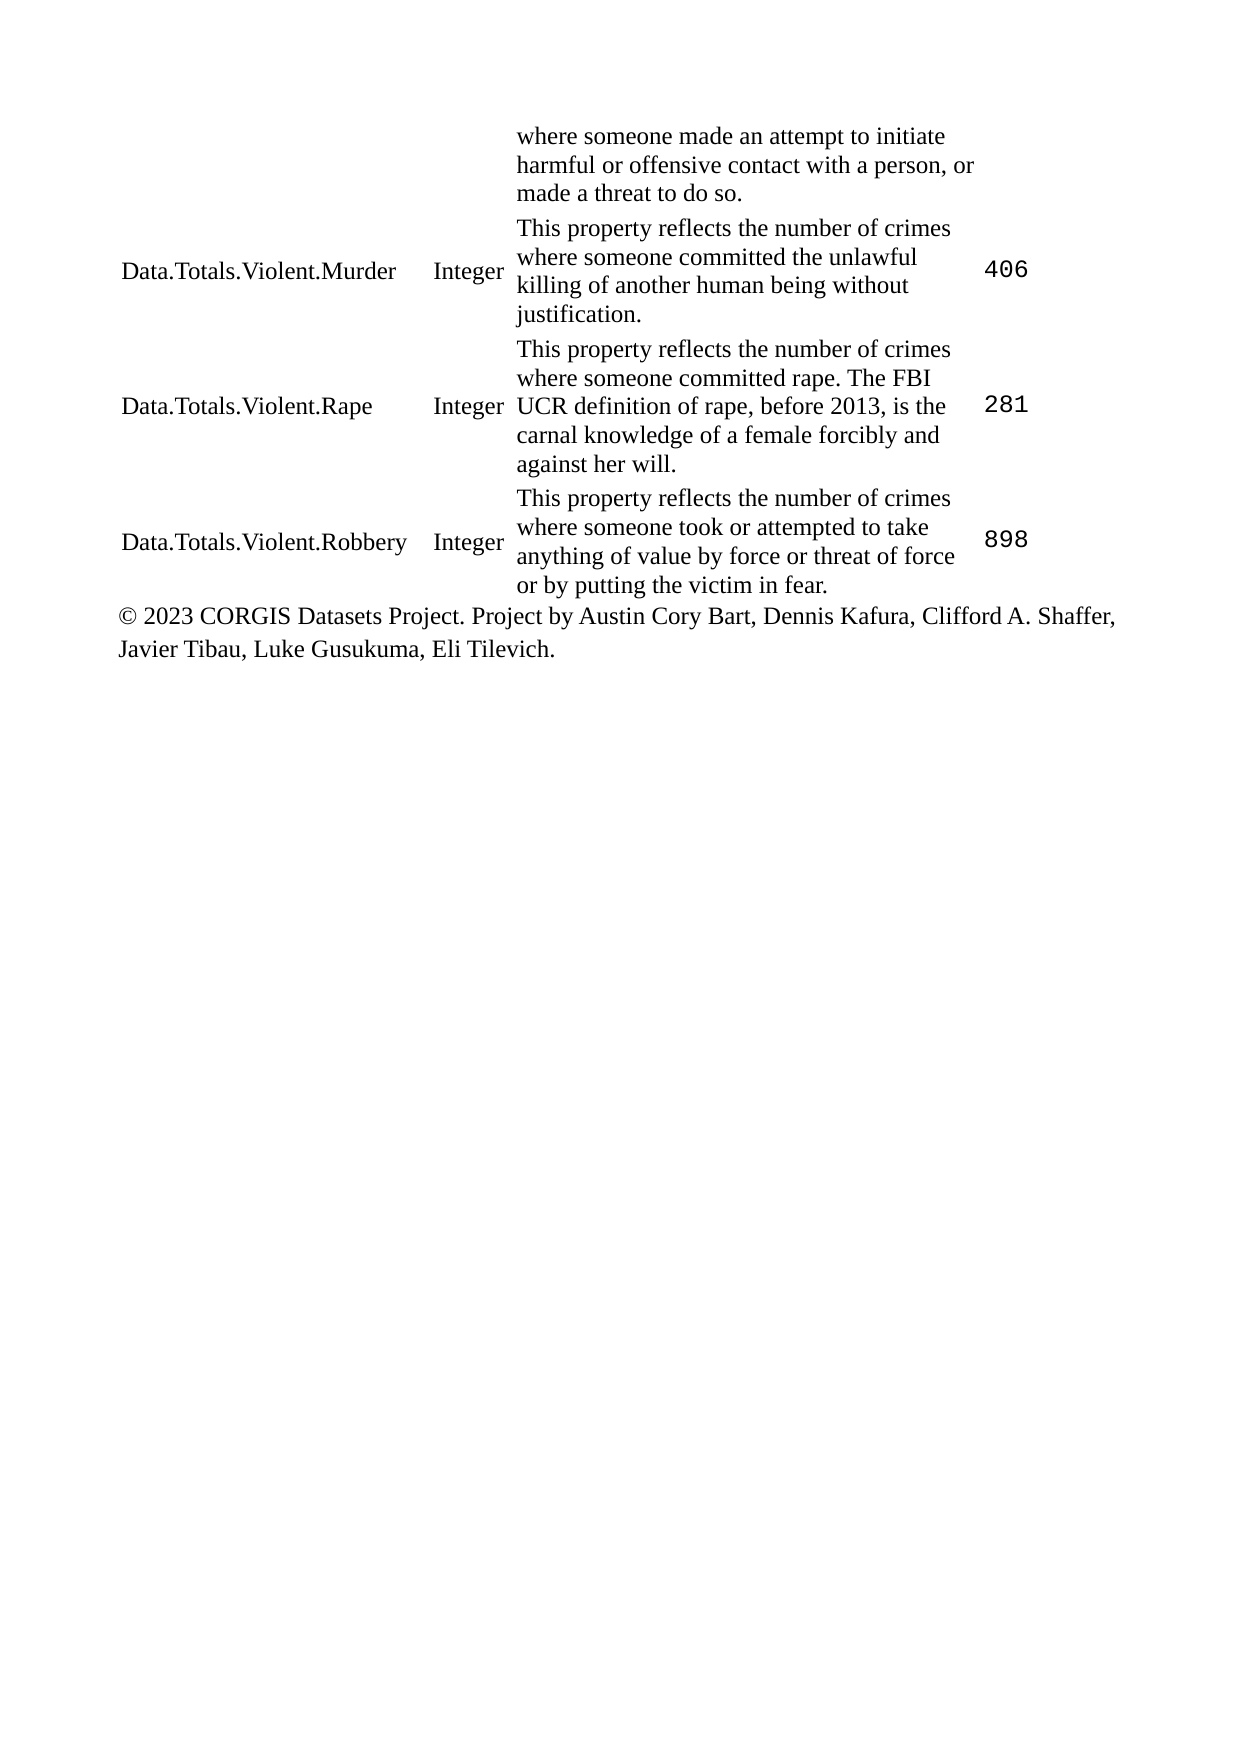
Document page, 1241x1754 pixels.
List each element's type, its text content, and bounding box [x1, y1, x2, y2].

text © 2023 CORGIS Datasets Project. Project by Austin Cory Bart, Dennis Kafura, Clifford A. Shaffer, Javier Tibau, Luke Gusukuma, Eli Tilevich. [118, 601, 1122, 663]
table_cell 406 [981, 210, 1122, 331]
table_cell This property reflects the number of crimes where someone took or attempted to take anything of value by force or threat of force or by putting the victim in fear. [514, 481, 981, 601]
table_cell Data.Totals.Violent.Murder [118, 210, 430, 331]
table_cell 898 [981, 481, 1122, 601]
table_cell This property reflects the number of crimes where someone committed the unlawful killing of another human being without justification. [514, 210, 981, 331]
table_cell Integer [430, 481, 513, 601]
table_cell Data.Totals.Violent.Rape [118, 331, 430, 481]
table_cell where someone made an attempt to initiate harmful or offensive contact with a person, or made a threat to do so. [514, 118, 981, 210]
table_cell [430, 118, 513, 210]
table_cell Integer [430, 331, 513, 481]
table_cell Integer [430, 210, 513, 331]
table_cell [981, 118, 1122, 210]
table_cell [118, 118, 430, 210]
table_cell This property reflects the number of crimes where someone committed rape. The FBI UCR definition of rape, before 2013, is the carnal knowledge of a female forcibly and against her will. [514, 331, 981, 481]
table_cell 281 [981, 331, 1122, 481]
table_cell Data.Totals.Violent.Robbery [118, 481, 430, 601]
